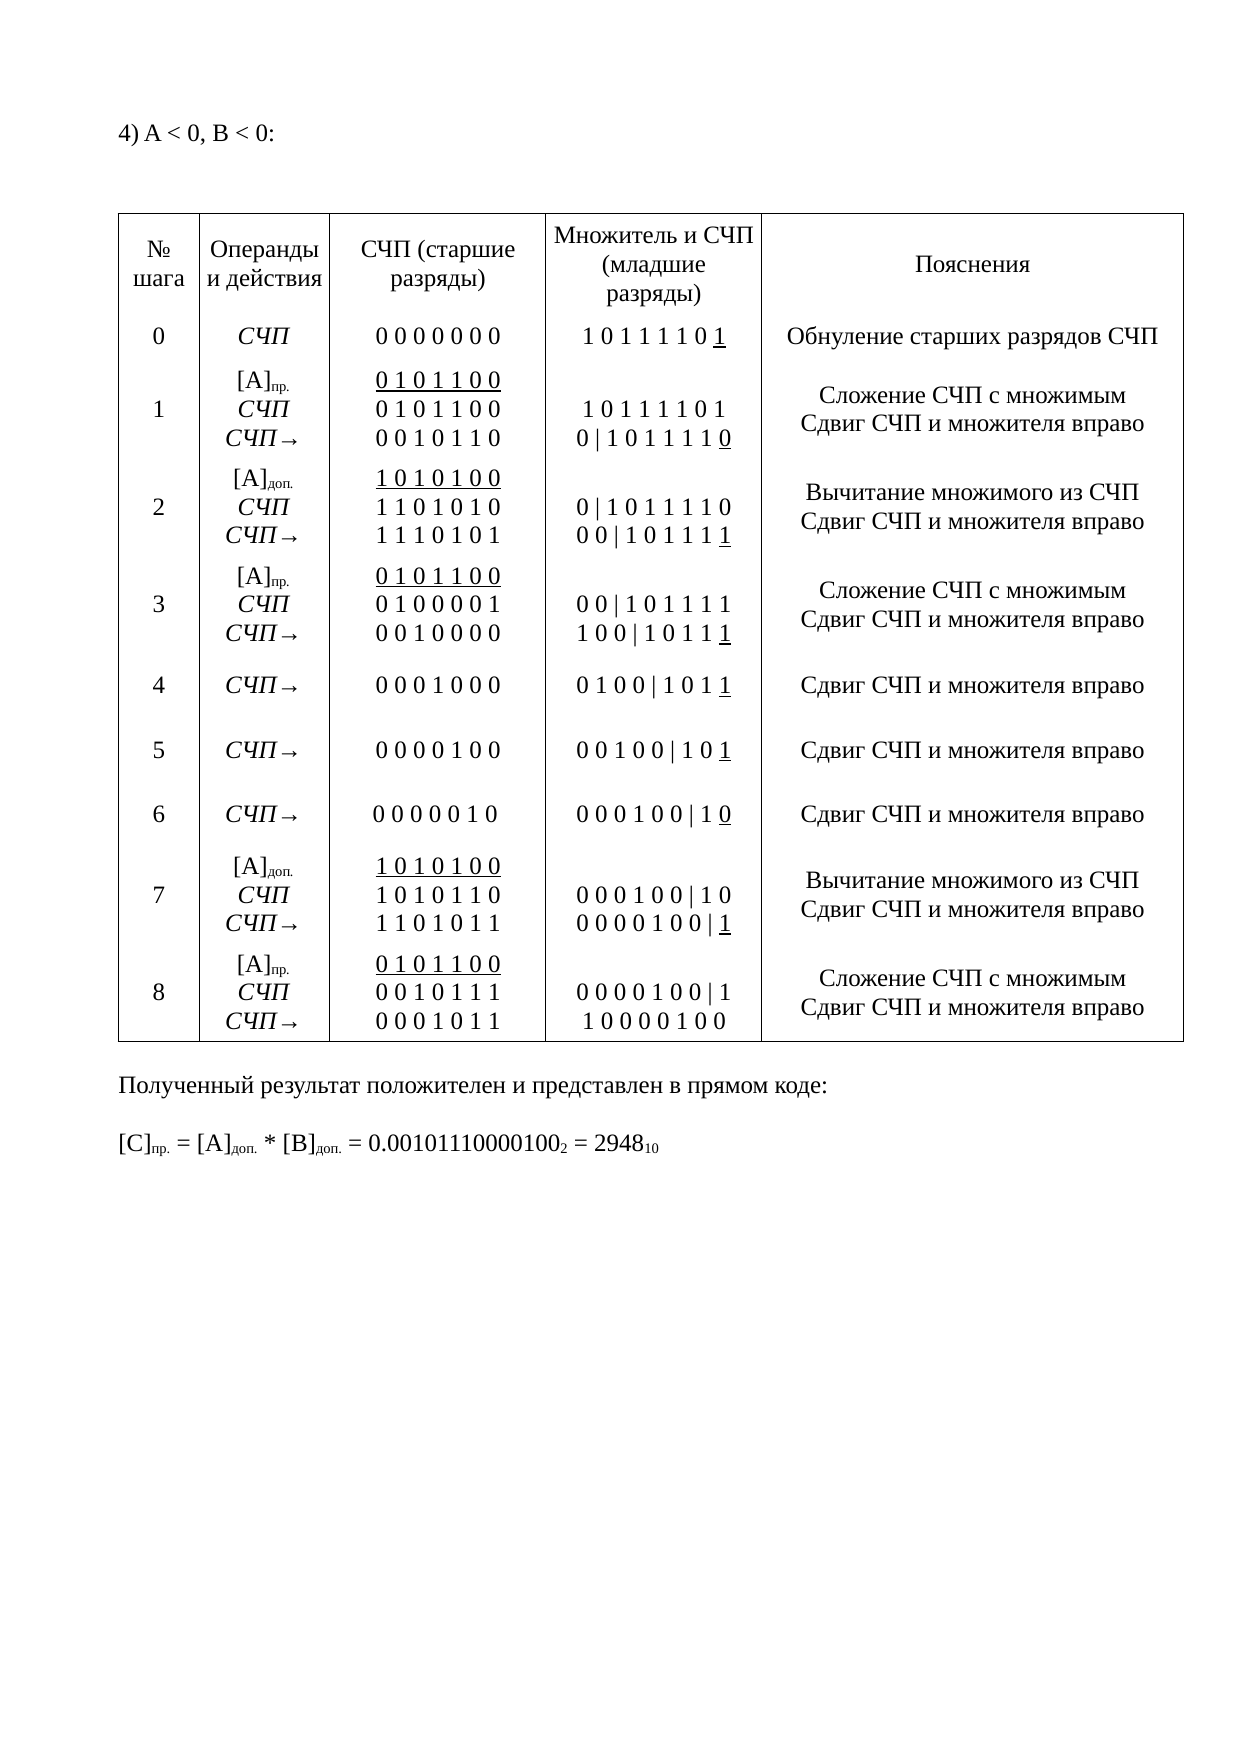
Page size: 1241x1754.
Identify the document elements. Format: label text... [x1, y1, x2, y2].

table_cell 0 0 0 0 1 0 0 [330, 717, 545, 781]
table_cell СЧП→ [200, 717, 329, 781]
table_cell 4 [119, 653, 199, 717]
table_cell [A]пр. СЧП СЧП→ [200, 360, 329, 457]
table_cell [A]пр. СЧП СЧП→ [200, 555, 329, 653]
table_cell [A]пр. СЧП СЧП→ [200, 943, 329, 1041]
table_cell 0 1 0 1 1 0 0 0 1 0 0 0 0 1 0 0 1 0 0 0 0 [330, 555, 545, 653]
table_cell 0 0 0 1 0 0 | 1 0 [546, 781, 761, 845]
table_cell 1 0 1 0 1 0 0 1 0 1 0 1 1 0 1 1 0 1 0 1 1 [330, 845, 545, 943]
table_header Множитель и СЧП (младшие разряды) [546, 214, 761, 312]
table_cell 1 [119, 360, 199, 457]
table_header Пояснения [762, 214, 1183, 312]
table_cell 1 0 1 1 1 1 0 1 0 | 1 0 1 1 1 1 0 [546, 360, 761, 457]
table_cell [A]доп. СЧП СЧП→ [200, 845, 329, 943]
table_cell 2 [119, 458, 199, 555]
table_cell 8 [119, 943, 199, 1041]
table_cell 1 0 1 1 1 1 0 1 [546, 312, 761, 360]
text 4) A < 0, B < 0: [118, 118, 1122, 147]
table_cell Сдвиг СЧП и множителя вправо [762, 653, 1183, 717]
table_header СЧП (старшие разряды) [330, 214, 545, 312]
table_cell Сложение СЧП с множимым Сдвиг СЧП и множителя вправо [762, 943, 1183, 1041]
table_cell Сложение СЧП с множимым Сдвиг СЧП и множителя вправо [762, 360, 1183, 457]
table_cell 1 0 1 0 1 0 0 1 1 0 1 0 1 0 1 1 1 0 1 0 1 [330, 458, 545, 555]
table_cell СЧП→ [200, 781, 329, 845]
table_cell Вычитание множимого из СЧП Сдвиг СЧП и множителя вправо [762, 845, 1183, 943]
table_cell 3 [119, 555, 199, 653]
table_cell Сдвиг СЧП и множителя вправо [762, 781, 1183, 845]
table_cell 5 [119, 717, 199, 781]
table_header № шага [119, 214, 199, 312]
text Полученный результат положителен и представлен в прямом коде: [118, 1071, 1122, 1099]
table_cell 0 [119, 312, 199, 360]
table_cell 6 [119, 781, 199, 845]
table_cell 0 0 1 0 0 | 1 0 1 [546, 717, 761, 781]
table_cell 0 | 1 0 1 1 1 1 0 0 0 | 1 0 1 1 1 1 [546, 458, 761, 555]
table_cell 0 0 0 0 0 0 0 [330, 312, 545, 360]
table_cell Обнуление старших разрядов СЧП [762, 312, 1183, 360]
table_cell 0 0 | 1 0 1 1 1 1 1 0 0 | 1 0 1 1 1 [546, 555, 761, 653]
table_cell СЧП→ [200, 653, 329, 717]
table_cell 0 1 0 1 1 0 0 0 0 1 0 1 1 1 0 0 0 1 0 1 1 [330, 943, 545, 1041]
table_cell Сложение СЧП с множимым Сдвиг СЧП и множителя вправо [762, 555, 1183, 653]
table_cell 0 0 0 0 1 0 0 | 1 1 0 0 0 0 1 0 0 [546, 943, 761, 1041]
table_cell Вычитание множимого из СЧП Сдвиг СЧП и множителя вправо [762, 458, 1183, 555]
table_cell [A]доп. СЧП СЧП→ [200, 458, 329, 555]
table_cell 0 1 0 0 | 1 0 1 1 [546, 653, 761, 717]
text [C]пр. = [A]доп. * [B]доп. = 0.001011100001002 = 294810 [118, 1128, 1122, 1157]
table_cell СЧП [200, 312, 329, 360]
table_cell 0 1 0 1 1 0 0 0 1 0 1 1 0 0 0 0 1 0 1 1 0 [330, 360, 545, 457]
table_cell 0 0 0 1 0 0 | 1 0 0 0 0 0 1 0 0 | 1 [546, 845, 761, 943]
table_cell Сдвиг СЧП и множителя вправо [762, 717, 1183, 781]
table_cell 7 [119, 845, 199, 943]
table_cell 0 0 0 1 0 0 0 [330, 653, 545, 717]
table_header Операнды и действия [200, 214, 329, 312]
table_cell 0 0 0 0 0 1 0 [330, 781, 545, 845]
